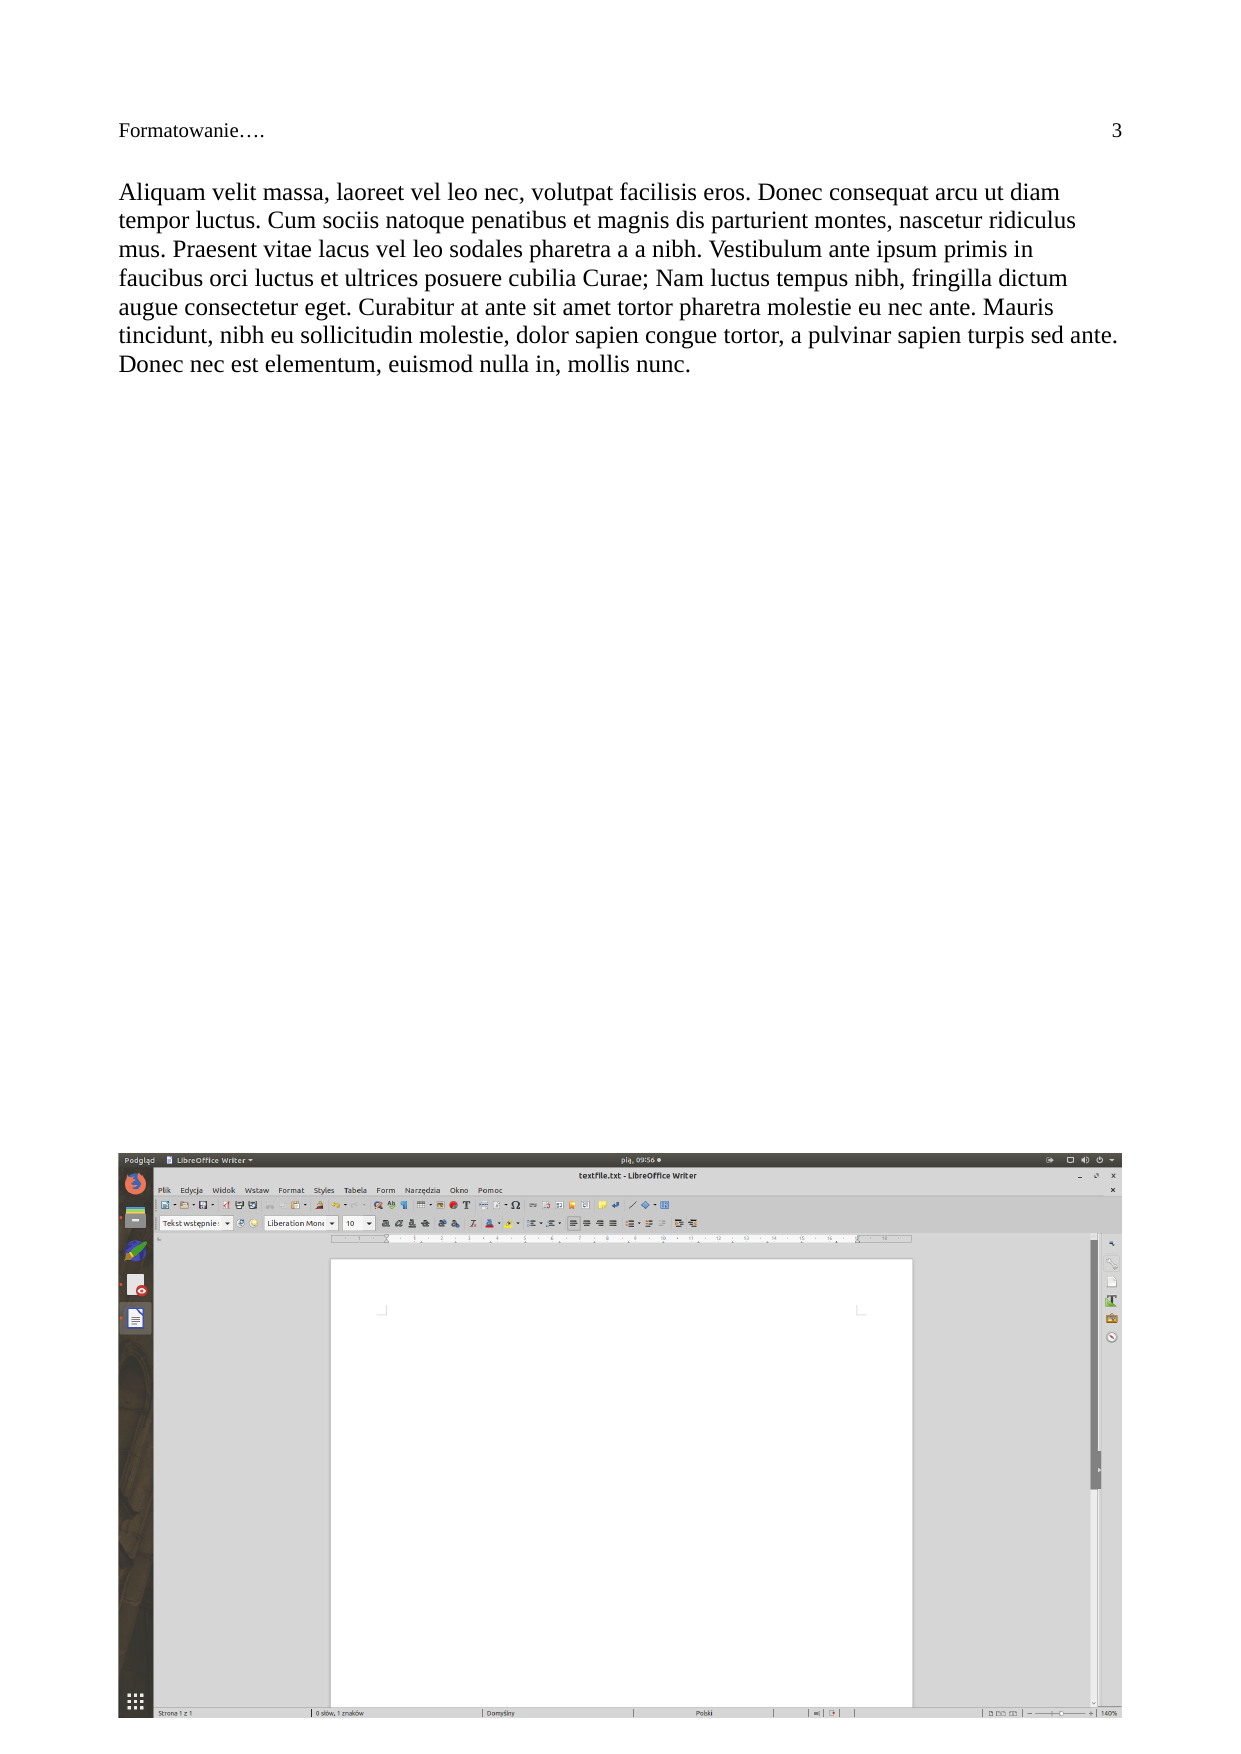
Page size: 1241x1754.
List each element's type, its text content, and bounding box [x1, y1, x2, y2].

picture [118, 1153, 1122, 1718]
text Aliquam velit massa, laoreet vel leo nec, volutpat facilisis eros. Donec consequat arcu ut diam tempor luctus. Cum sociis natoque penatibus et magnis dis parturient montes, nascetur ridiculus mus. Praesent vitae lacus vel leo sodales pharetra a a nibh. Vestibulum ante ipsum primis in faucibus orci luctus et ultrices posuere cubilia Curae; Nam luctus tempus nibh, fringilla dictum augue consectetur eget. Curabitur at ante sit amet tortor pharetra molestie eu nec ante. Mauris tincidunt, nibh eu sollicitudin molestie, dolor sapien congue tortor, a pulvinar sapien turpis sed ante. Donec nec est elementum, euismod nulla in, mollis nunc. [118, 177, 1122, 378]
